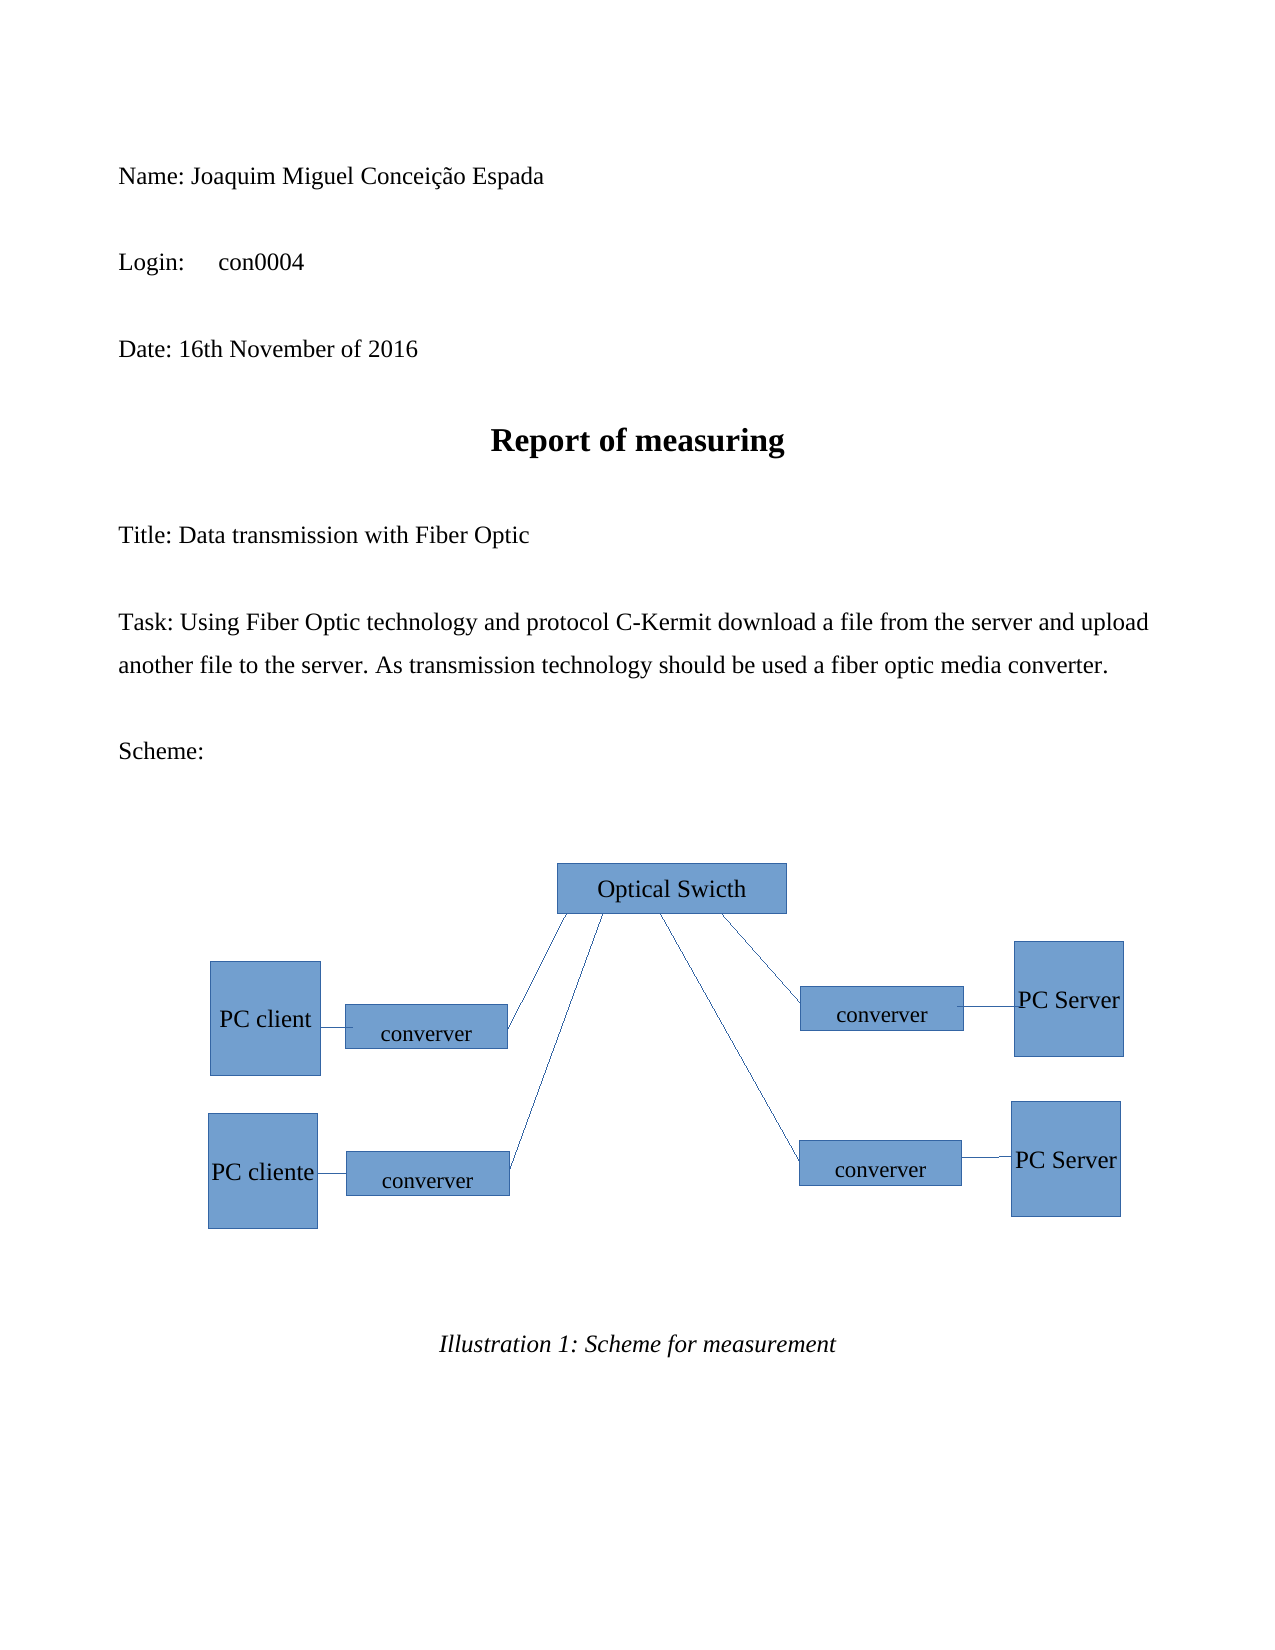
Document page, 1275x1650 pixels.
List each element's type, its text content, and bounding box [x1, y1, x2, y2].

text Scheme: [118, 736, 1157, 765]
text Name: Joaquim Miguel Conceição Espada [118, 161, 1157, 190]
text Illustration 1: Scheme for measurement [118, 1309, 1157, 1357]
text Task: Using Fiber Optic technology and protocol C-Kermit download a file from the server and upload another file to the server. As transmission technology should be used a fiber optic media converter. [118, 607, 1157, 679]
text Login: con0004 [118, 247, 1157, 276]
text Date: 16th November of 2016 [118, 334, 1157, 362]
text Report of measuring [118, 420, 1157, 458]
text Title: Data transmission with Fiber Optic [118, 521, 1157, 549]
